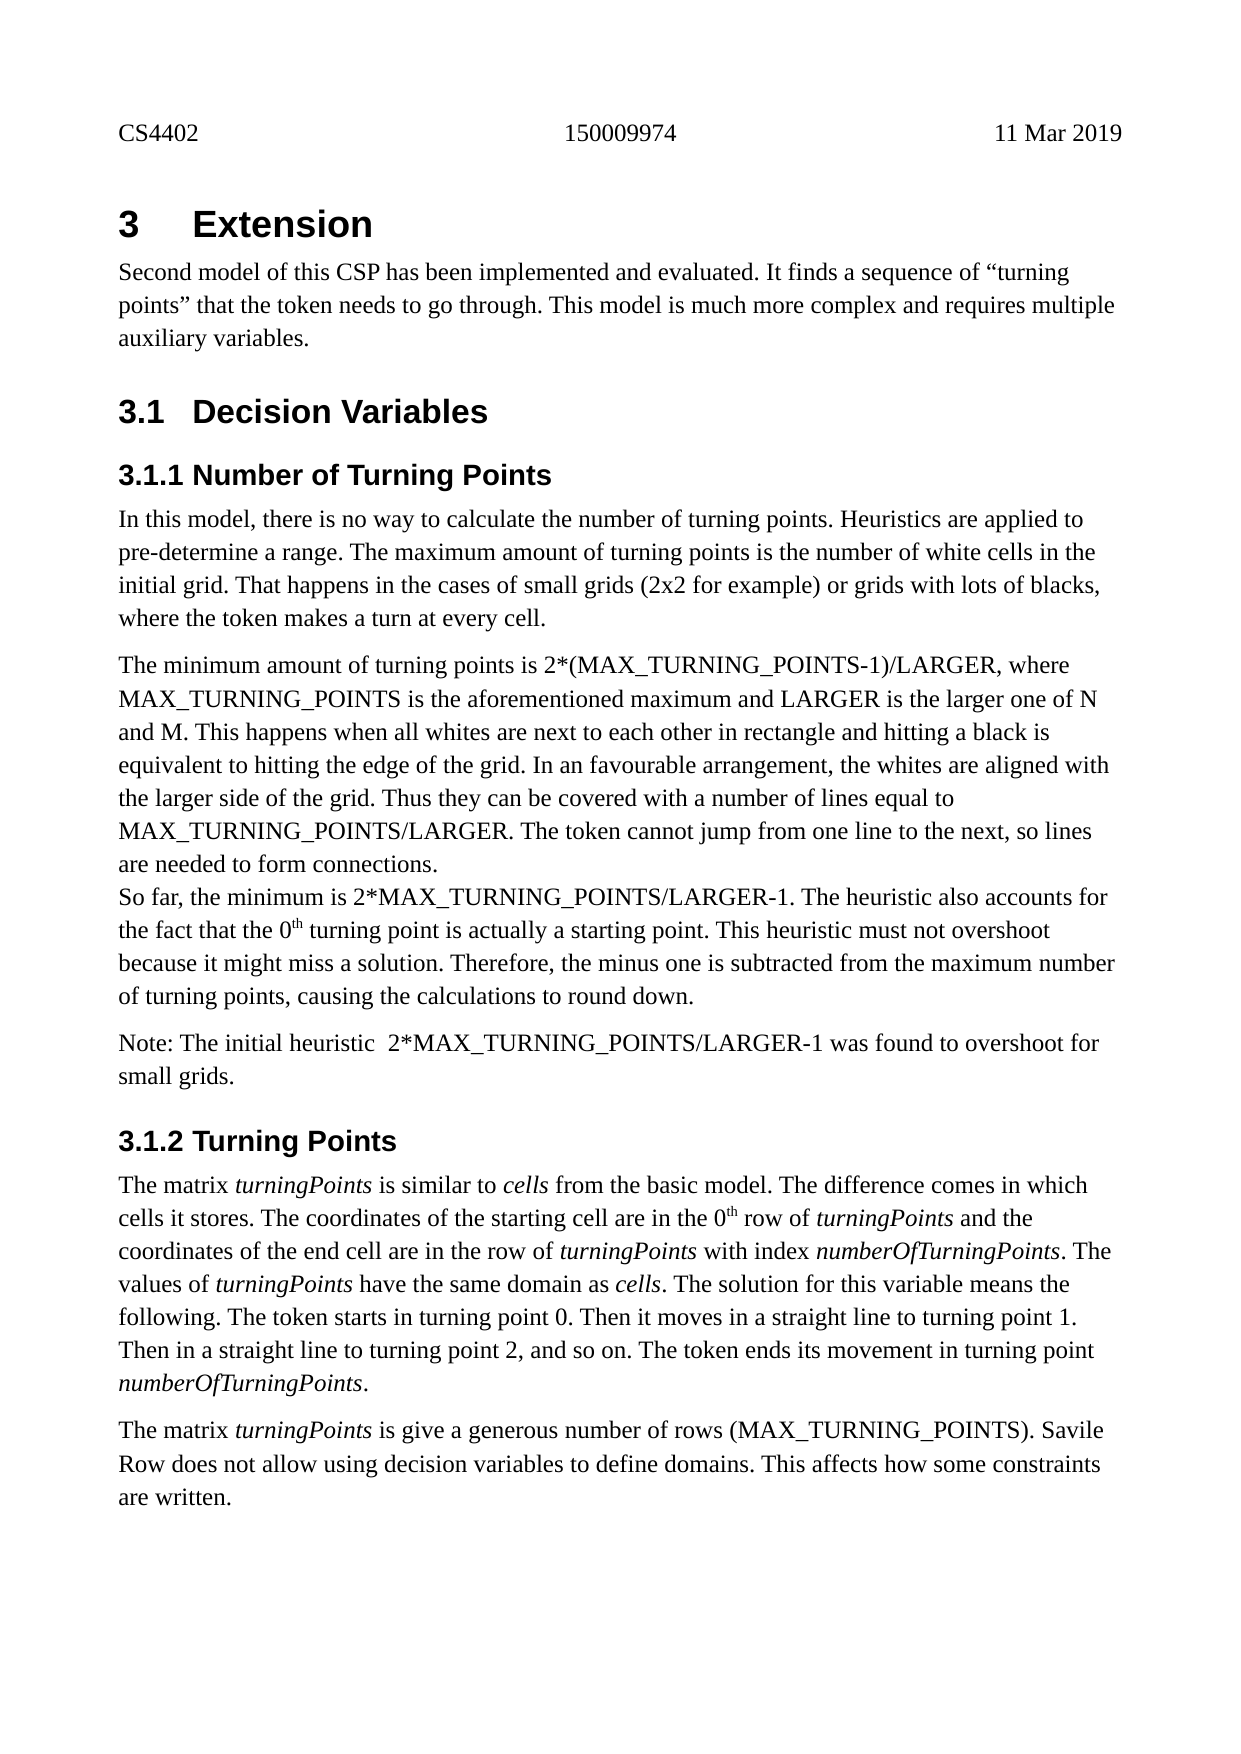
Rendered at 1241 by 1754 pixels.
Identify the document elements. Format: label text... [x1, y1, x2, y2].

subtitle Decision Variables [118, 392, 1122, 431]
subtitle Turning Points [118, 1124, 1122, 1157]
text Note: The initial heuristic 2*MAX_TURNING_POINTS/LARGER-1 was found to overshoot for small grids. [118, 1028, 1122, 1090]
text The matrix turningPoints is similar to cells from the basic model. The difference comes in which cells it stores. The coordinates of the starting cell are in the 0th row of turningPoints and the coordinates of the end cell are in the row of turningPoints with index numberOfTurningPoints. The values of turningPoints have the same domain as cells. The solution for this variable means the following. The token starts in turning point 0. Then it moves in a straight line to turning point 1. Then in a straight line to turning point 2, and so on. The token ends its movement in turning point numberOfTurningPoints. [118, 1170, 1122, 1397]
text Second model of this CSP has been implemented and evaluated. It finds a sequence of “turning points” that the token needs to go through. This model is much more complex and requires multiple auxiliary variables. [118, 257, 1122, 352]
text In this model, there is no way to calculate the number of turning points. Heuristics are applied to pre-determine a range. The maximum amount of turning points is the number of white cells in the initial grid. That happens in the cases of small grids (2x2 for example) or grids with lots of blacks, where the token makes a turn at every cell. [118, 504, 1122, 632]
subtitle Extension [118, 201, 1122, 245]
subtitle Number of Turning Points [118, 458, 1122, 491]
text The minimum amount of turning points is 2*(MAX_TURNING_POINTS-1)/LARGER, where MAX_TURNING_POINTS is the aforementioned maximum and LARGER is the larger one of N and M. This happens when all whites are next to each other in rectangle and hitting a black is equivalent to hitting the edge of the grid. In an favourable arrangement, the whites are aligned with the larger side of the grid. Thus they can be covered with a number of lines equal to MAX_TURNING_POINTS/LARGER. The token cannot jump from one line to the next, so lines are needed to form connections. So far, the minimum is 2*MAX_TURNING_POINTS/LARGER-1. The heuristic also accounts for the fact that the 0th turning point is actually a starting point. This heuristic must not overshoot because it might miss a solution. Therefore, the minus one is subtracted from the maximum number of turning points, causing the calculations to round down. [118, 651, 1122, 1009]
text The matrix turningPoints is give a generous number of rows (MAX_TURNING_POINTS). Savile Row does not allow using decision variables to define domains. This affects how some constraints are written. [118, 1416, 1122, 1510]
